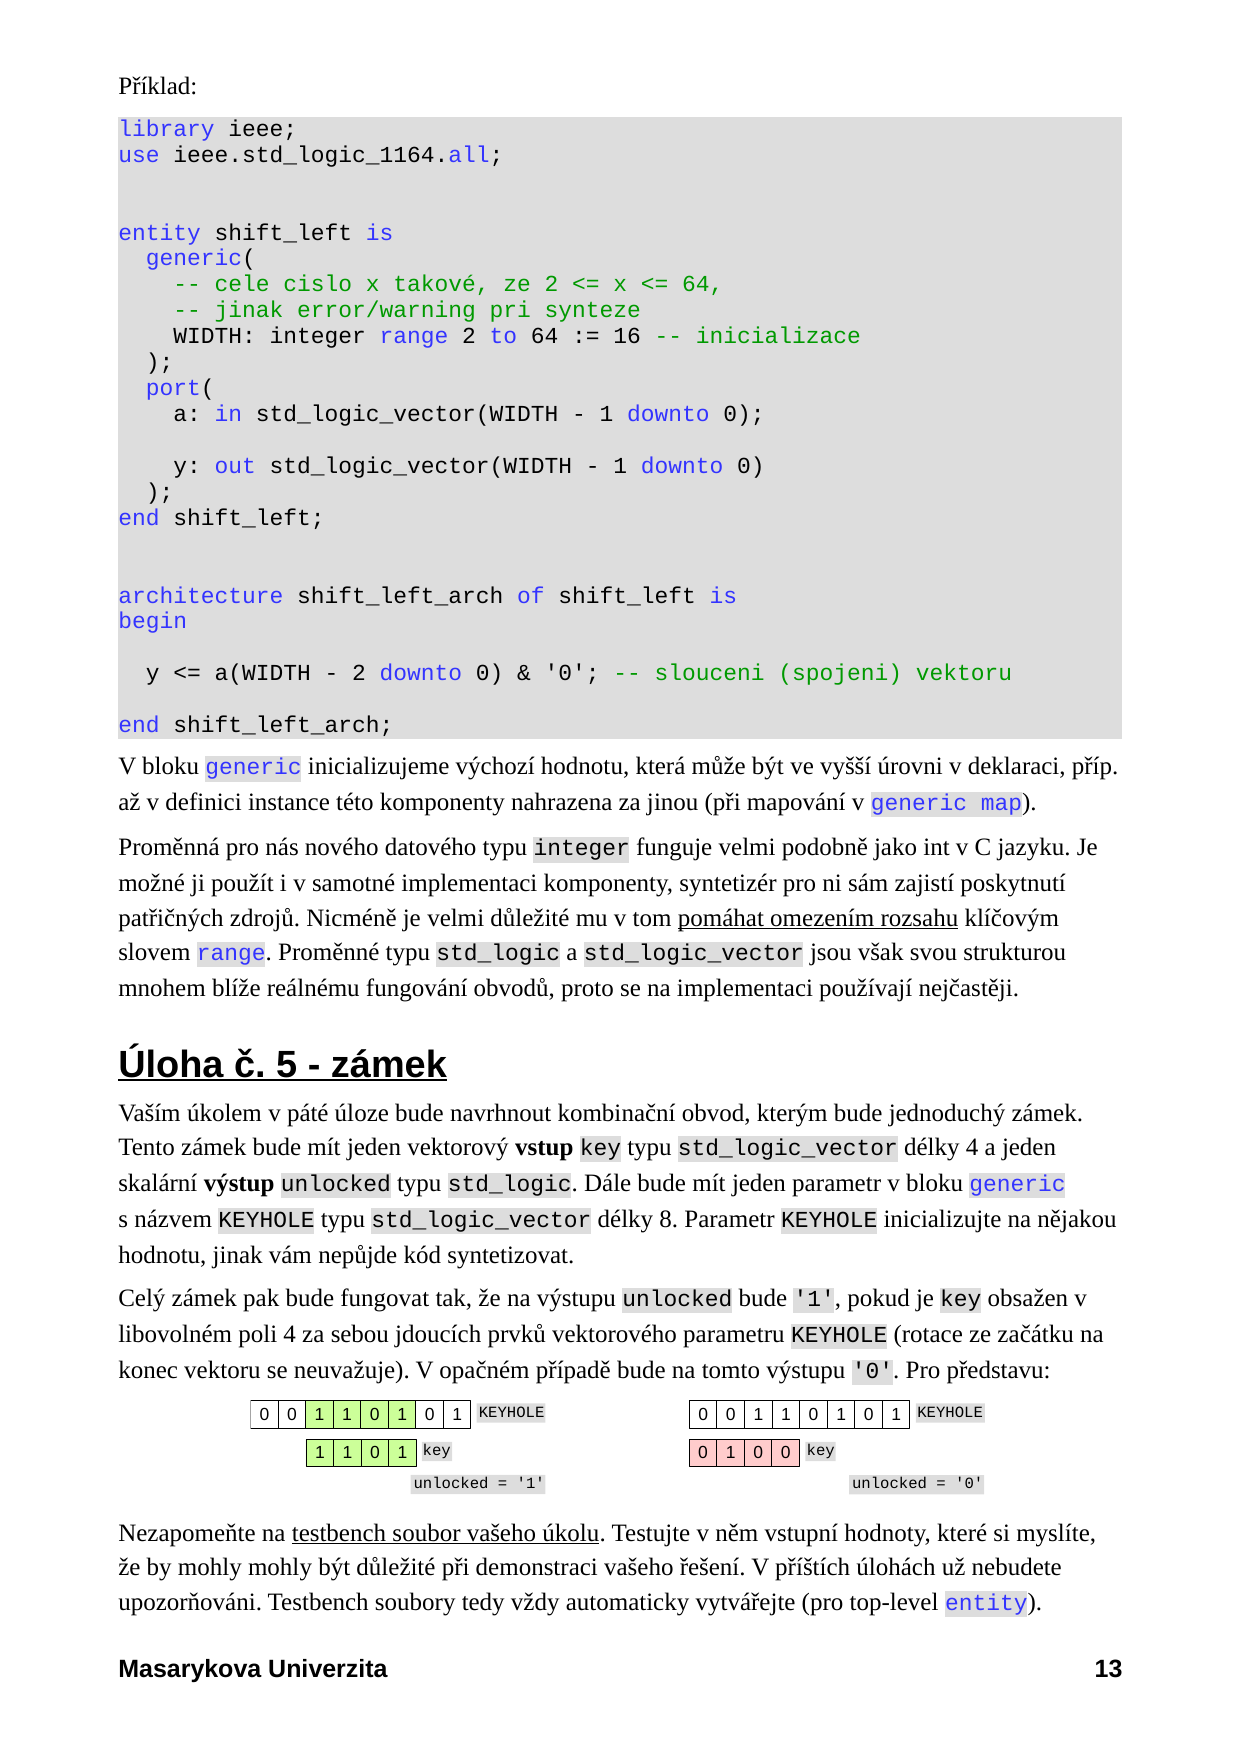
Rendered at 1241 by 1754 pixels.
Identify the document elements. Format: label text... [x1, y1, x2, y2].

text end shift_left; [118, 506, 1122, 532]
text generic( [118, 247, 1122, 273]
text entity shift_left is [118, 221, 1122, 247]
text -- cele cislo x takové, ze 2 <= x <= 64, [118, 273, 1122, 299]
text y: out std_logic_vector(WIDTH - 1 downto 0) [118, 454, 1122, 480]
text begin [118, 610, 1122, 636]
text y <= a(WIDTH - 2 downto 0) & '0'; -- slouceni (spojeni) vektoru [118, 662, 1122, 688]
text Celý zámek pak bude fungovat tak, že na výstupu unlocked bude '1', pokud je key obsažen v libovolném poli 4 za sebou jdoucích prvků vektorového parametru KEYHOLE (rotace ze začátku na konec vektoru se neuvažuje). V opačném případě bude na tomto výstupu '0'. Pro představu: [118, 1283, 1122, 1385]
text Nezapomeňte na testbench soubor vašeho úkolu. Testujte v něm vstupní hodnoty, které si myslíte, že by mohly mohly být důležité při demonstraci vašeho řešení. V příštích úlohách už nebudete upozorňováni. Testbench soubory tedy vždy automaticky vytvářejte (pro top-level entity). [118, 1518, 1122, 1617]
text ); [118, 351, 1122, 376]
text Vaším úkolem v páté úloze bude navrhnout kombinační obvod, kterým bude jednoduchý zámek. Tento zámek bude mít jeden vektorový vstup key typu std_logic_vector délky 4 a jeden skalární výstup unlocked typu std_logic. Dále bude mít jeden parametr v bloku generic s názvem KEYHOLE typu std_logic_vector délky 8. Parametr KEYHOLE inicializujte na nějakou hodnotu, jinak vám nepůjde kód syntetizovat. [118, 1098, 1122, 1269]
text architecture shift_left_arch of shift_left is [118, 584, 1122, 610]
text Proměnná pro nás nového datového typu integer funguje velmi podobně jako int v C jazyku. Je možné ji použít i v samotné implementaci komponenty, syntetizér pro ni sám zajistí poskytnutí patřičných zdrojů. Nicméně je velmi důležité mu v tom pomáhat omezením rozsahu klíčovým slovem range. Proměnné typu std_logic a std_logic_vector jsou však svou strukturou mnohem blíže reálnému fungování obvodů, proto se na implementaci používají nejčastěji. [118, 832, 1122, 1002]
text a: in std_logic_vector(WIDTH - 1 downto 0); [118, 402, 1122, 428]
text WIDTH: integer range 2 to 64 := 16 -- inicializace [118, 324, 1122, 351]
text Příklad: [118, 71, 1122, 99]
text library ieee; [118, 117, 1122, 143]
text use ieee.std_logic_1164.all; [118, 143, 1122, 169]
subtitle Úloha č. 5 - zámek [118, 1042, 1122, 1085]
text V bloku generic inicializujeme výchozí hodnotu, která může být ve vyšší úrovni v deklaraci, příp. až v definici instance této komponenty nahrazena za jinou (při mapování v generic map). [118, 751, 1122, 817]
text end shift_left_arch; [118, 714, 1122, 739]
text -- jinak error/warning pri synteze [118, 299, 1122, 324]
text ); [118, 480, 1122, 506]
text port( [118, 376, 1122, 402]
